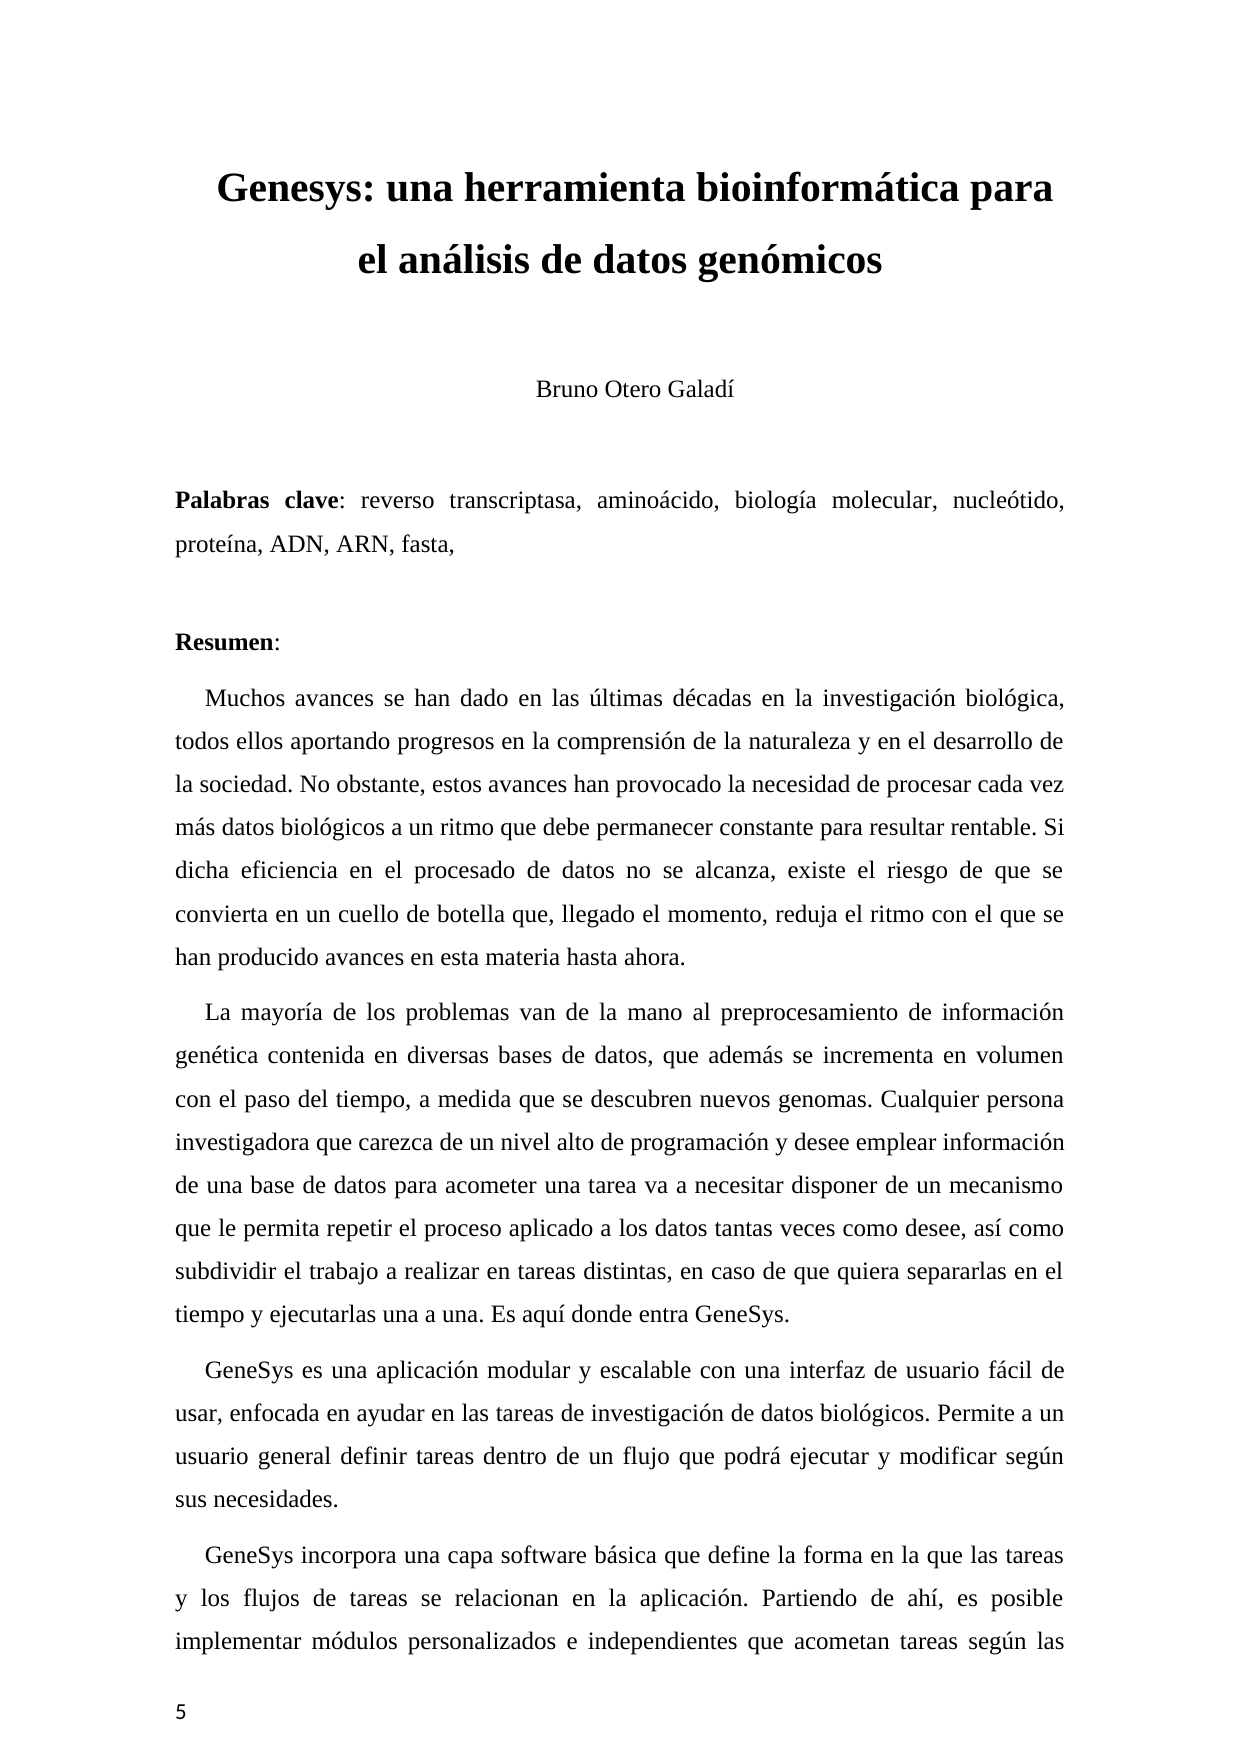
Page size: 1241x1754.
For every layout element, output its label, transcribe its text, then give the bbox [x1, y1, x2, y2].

text Resumen: [175, 627, 1065, 656]
text Genesys: una herramienta bioinformática para el análisis de datos genómicos [175, 162, 1065, 282]
text Palabras clave: reverso transcriptasa, aminoácido, biología molecular, nucleótido, proteína, ADN, ARN, fasta, [175, 486, 1065, 557]
text La mayoría de los problemas van de la mano al preprocesamiento de información genética contenida en diversas bases de datos, que además se incrementa en volumen con el paso del tiempo, a medida que se descubren nuevos genomas. Cualquier persona investigadora que carezca de un nivel alto de programación y desee emplear información de una base de datos para acometer una tarea va a necesitar disponer de un mecanismo que le permita repetir el proceso aplicado a los datos tantas veces como desee, así como subdividir el trabajo a realizar en tareas distintas, en caso de que quiera separarlas en el tiempo y ejecutarlas una a una. Es aquí donde entra GeneSys. [175, 997, 1065, 1328]
text GeneSys incorpora una capa software básica que define la forma en la que las tareas y los flujos de tareas se relacionan en la aplicación. Partiendo de ahí, es posible implementar módulos personalizados e independientes que acometan tareas según las [175, 1540, 1065, 1655]
text GeneSys es una aplicación modular y escalable con una interfaz de usuario fácil de usar, enfocada en ayudar en las tareas de investigación de datos biológicos. Permite a un usuario general definir tareas dentro de un flujo que podrá ejecutar y modificar según sus necesidades. [175, 1355, 1065, 1513]
text Bruno Otero Galadí [175, 374, 1065, 403]
text Muchos avances se han dado en las últimas décadas en la investigación biológica, todos ellos aportando progresos en la comprensión de la naturaleza y en el desarrollo de la sociedad. No obstante, estos avances han provocado la necesidad de procesar cada vez más datos biológicos a un ritmo que debe permanecer constante para resultar rentable. Si dicha eficiencia en el procesado de datos no se alcanza, existe el riesgo de que se convierta en un cuello de botella que, llegado el momento, reduja el ritmo con el que se han producido avances en esta materia hasta ahora. [175, 683, 1065, 971]
